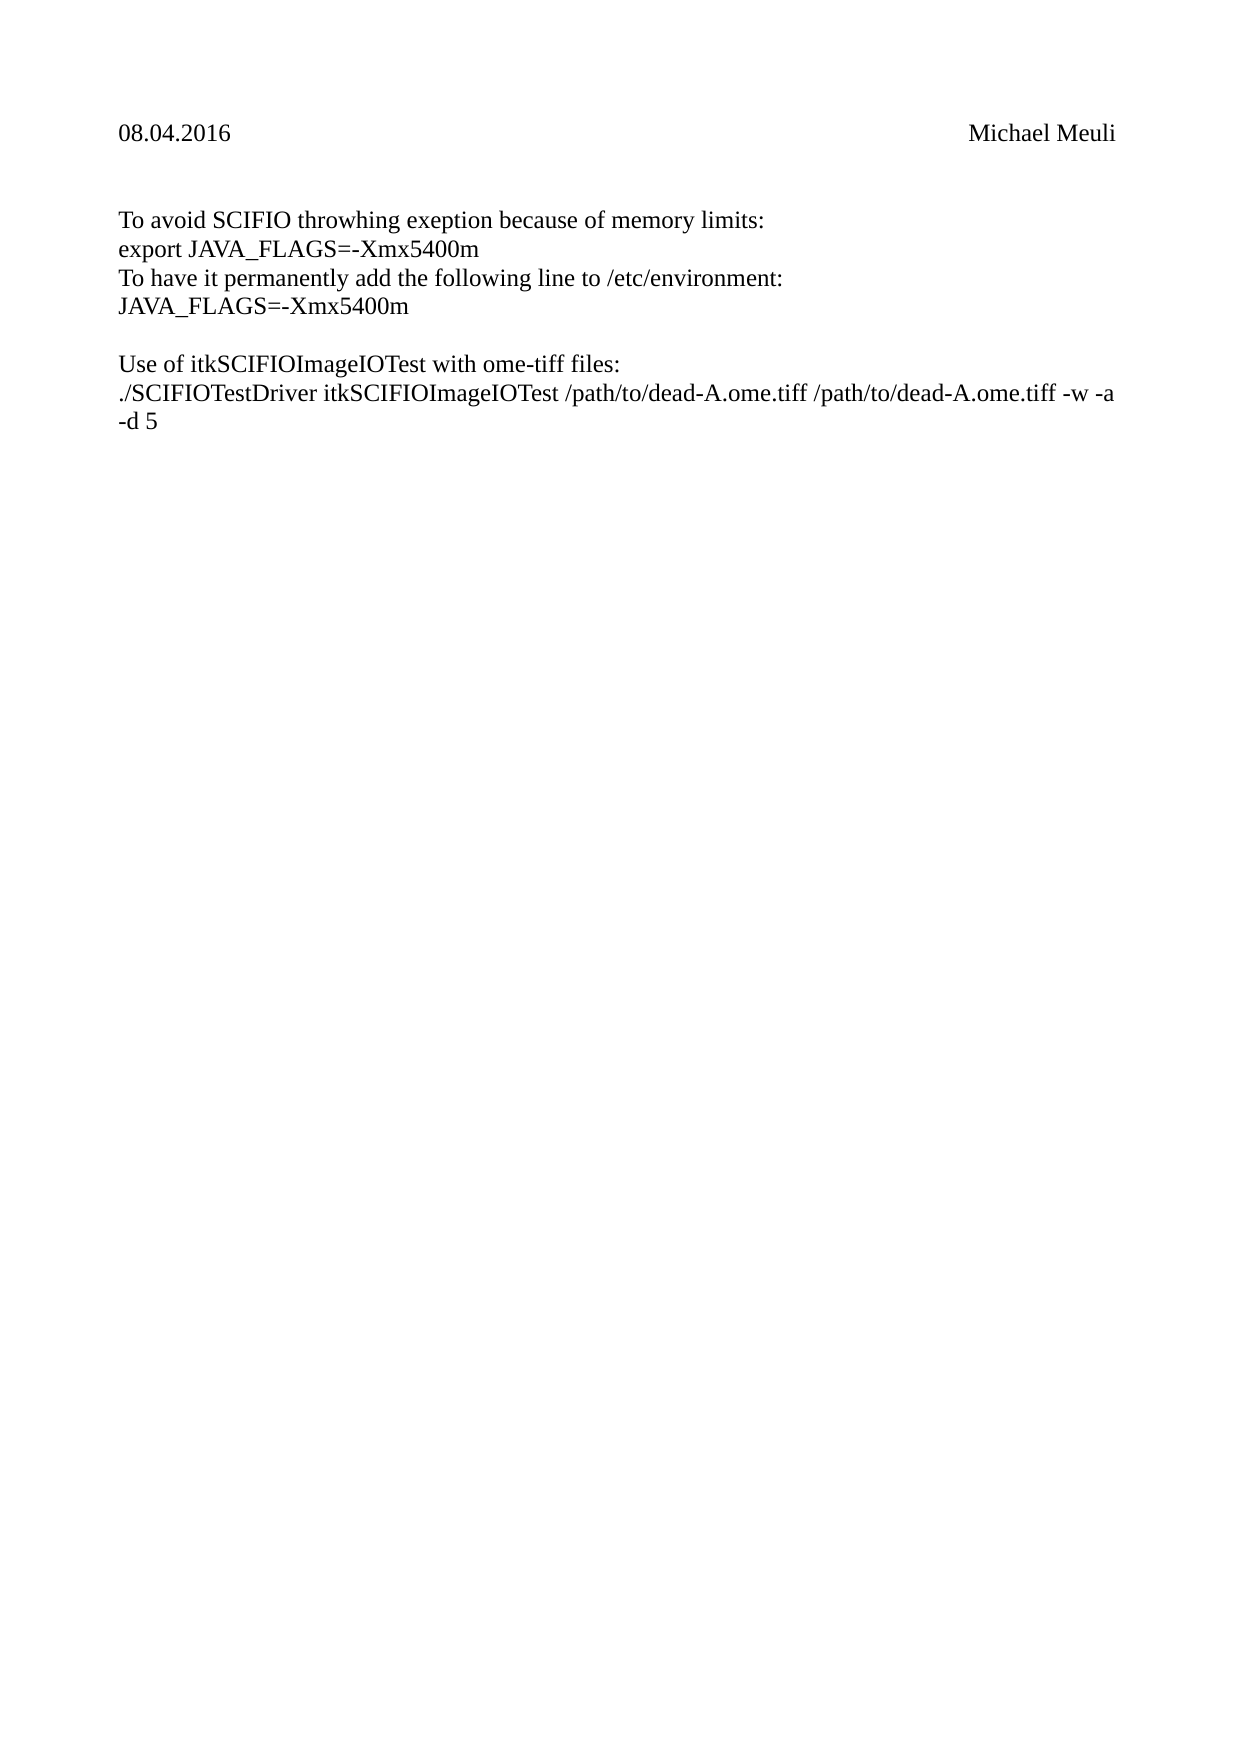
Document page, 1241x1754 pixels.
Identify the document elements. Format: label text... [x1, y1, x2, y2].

text To have it permanently add the following line to /etc/environment: [118, 263, 1122, 291]
text ./SCIFIOTestDriver itkSCIFIOImageIOTest /path/to/dead-A.ome.tiff /path/to/dead-A.ome.tiff -w -a -d 5 [118, 378, 1122, 435]
text JAVA_FLAGS=-Xmx5400m [118, 291, 1122, 320]
text Use of itkSCIFIOImageIOTest with ome-tiff files: [118, 349, 1122, 378]
text export JAVA_FLAGS=-Xmx5400m [118, 234, 1122, 263]
text To avoid SCIFIO throwhing exeption because of memory limits: [118, 205, 1122, 234]
